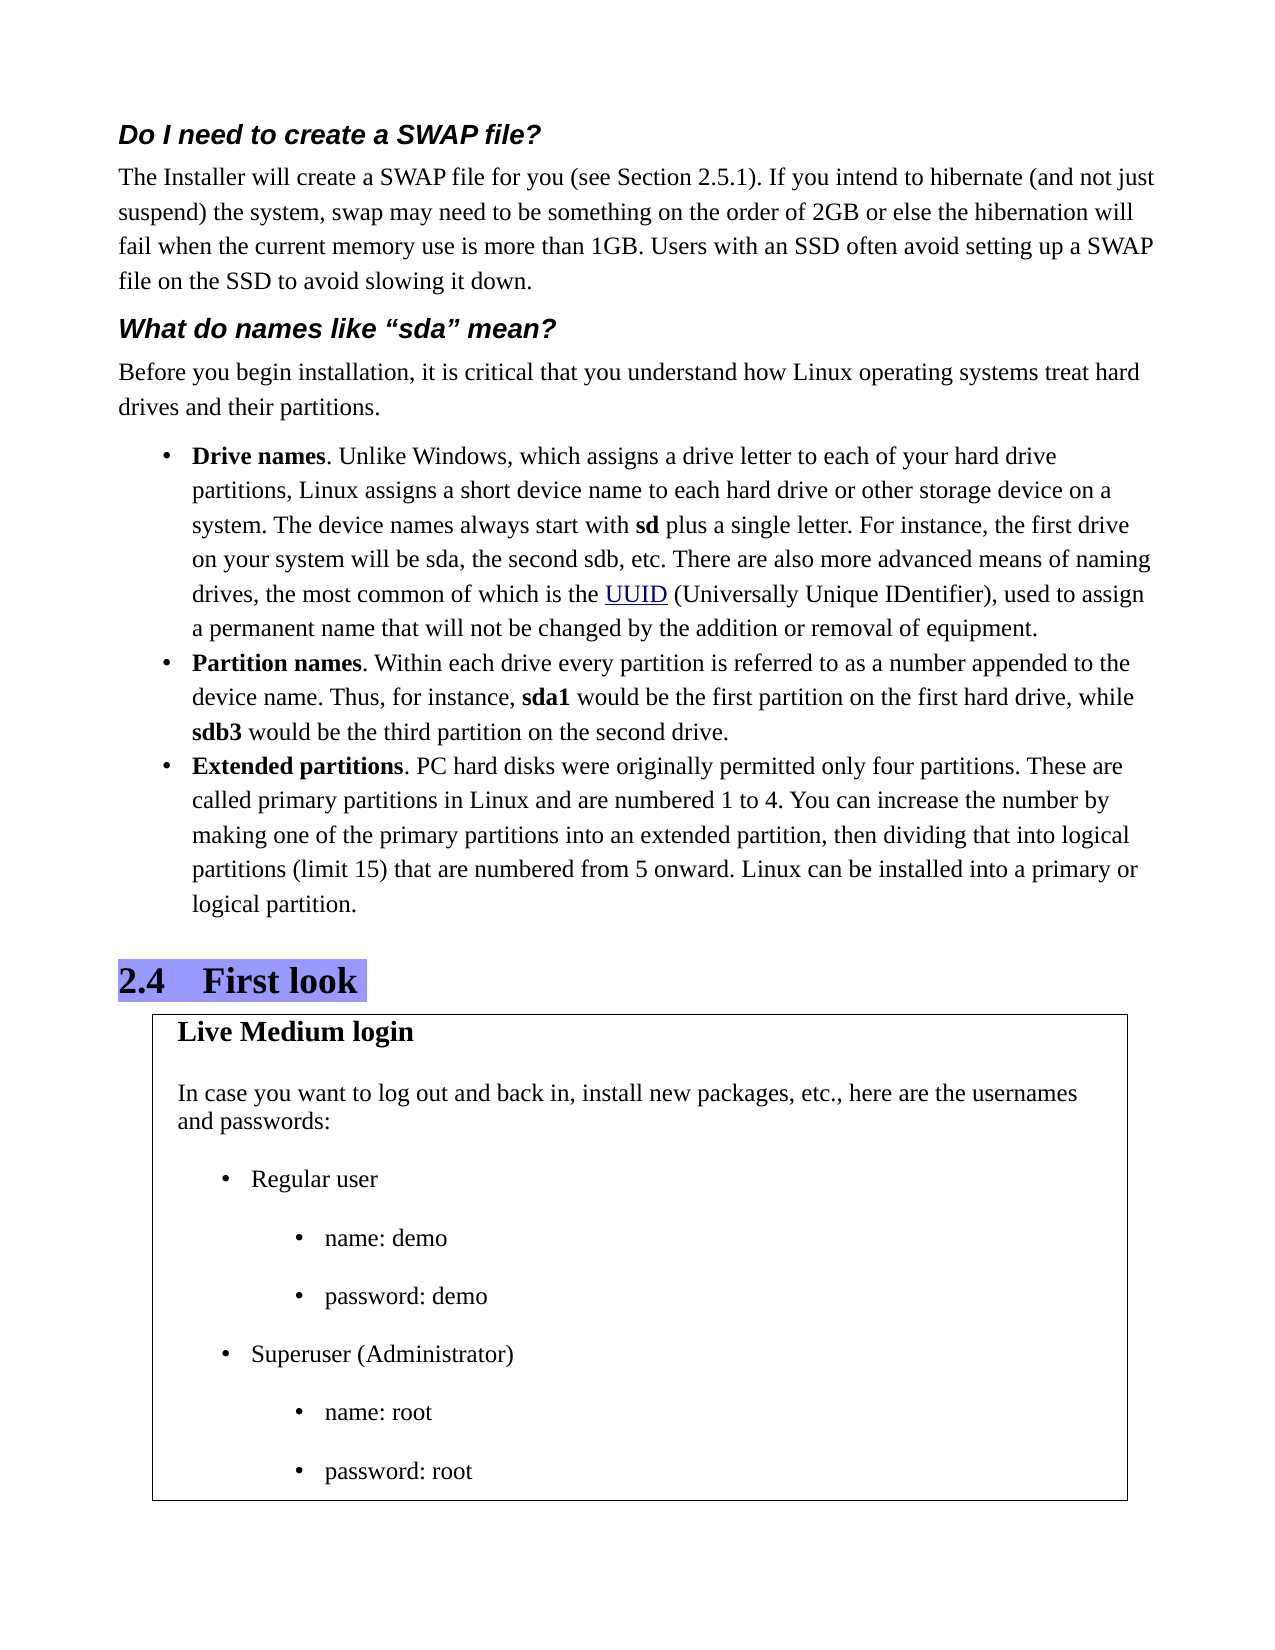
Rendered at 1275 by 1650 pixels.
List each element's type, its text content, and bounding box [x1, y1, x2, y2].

subtitle Do I need to create a SWAP file? [118, 118, 1157, 150]
list password: demo [295, 1281, 1098, 1310]
list password: root [295, 1456, 1098, 1484]
text In case you want to log out and back in, install new packages, etc., here are the usernames and passwords: [177, 1078, 1098, 1135]
text The Installer will create a SWAP file for you (see Section 2.5.1). If you intend to hibernate (and not just suspend) the system, swap may need to be something on the order of 2GB or else the hibernation will fail when the current memory use is more than 1GB. Users with an SSD often avoid setting up a SWAP file on the SSD to avoid slowing it down. [118, 162, 1157, 295]
subtitle What do names like “sda” mean? [118, 313, 1157, 345]
list Regular user [221, 1164, 1098, 1193]
list Superuser (Administrator) [221, 1339, 1098, 1368]
text Live Medium login [177, 1015, 1098, 1048]
list Drive names. Unlike Windows, which assigns a drive letter to each of your hard drive partitions, Linux assigns a short device name to each hard drive or other storage device on a system. The device names always start with sd plus a single letter. For instance, the first drive on your system will be sda, the second sdb, etc. There are also more advanced means of naming drives, the most common of which is the UUID (Universally Unique IDentifier), used to assign a permanent name that will not be changed by the addition or removal of equipment. [162, 441, 1157, 642]
subtitle 2.4 First look [367, 959, 1157, 1002]
text Before you begin installation, it is critical that you understand how Linux operating systems treat hard drives and their partitions. [118, 357, 1157, 421]
list Extended partitions. PC hard disks were originally permitted only four partitions. These are called primary partitions in Linux and are numbered 1 to 4. You can increase the number by making one of the primary partitions into an extended partition, then dividing that into logical partitions (limit 15) that are numbered from 5 onward. Linux can be installed into a primary or logical partition. [162, 751, 1157, 918]
list name: demo [295, 1223, 1098, 1252]
list name: root [295, 1397, 1098, 1426]
list Partition names. Within each drive every partition is referred to as a number appended to the device name. Thus, for instance, sda1 would be the first partition on the first hard drive, while sdb3 would be the third partition on the second drive. [162, 648, 1157, 745]
